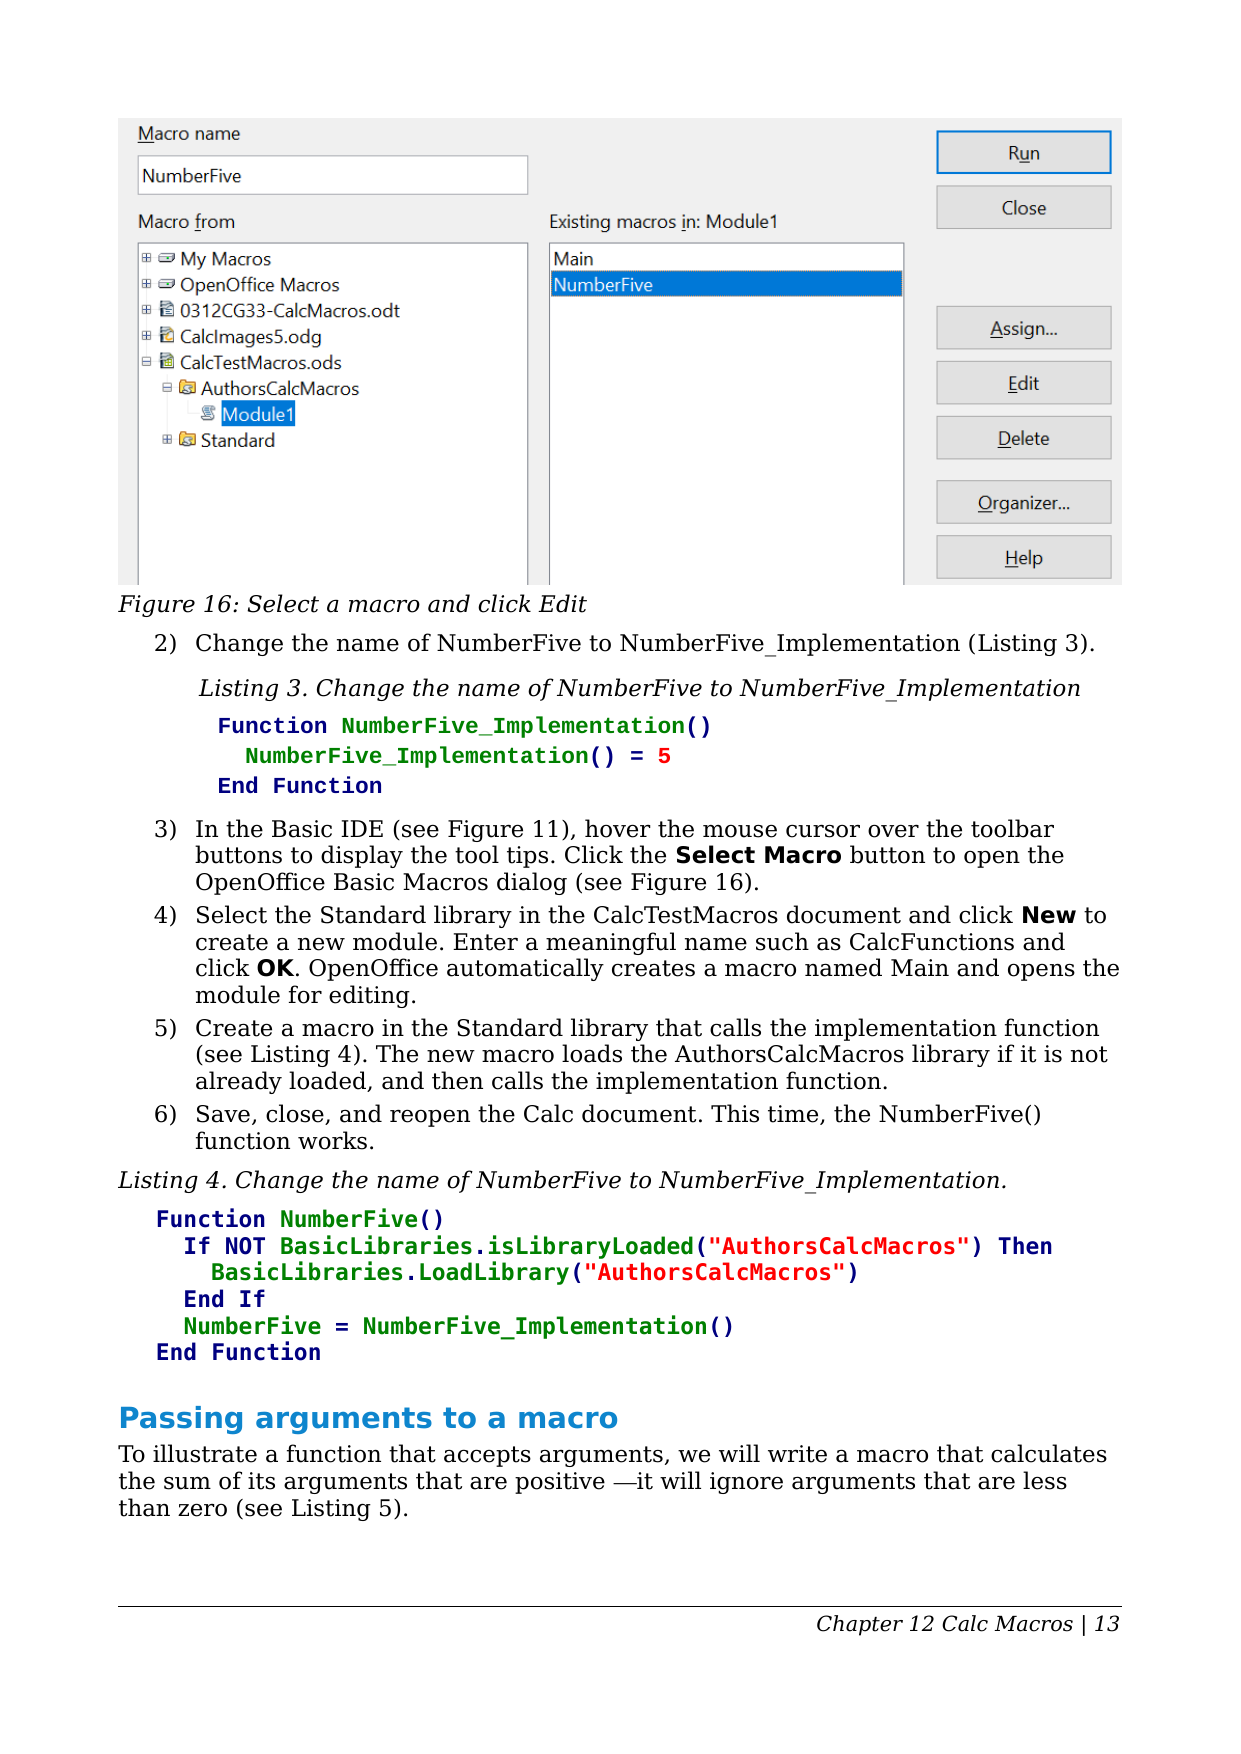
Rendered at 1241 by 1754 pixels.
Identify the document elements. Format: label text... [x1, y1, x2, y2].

text End Function [156, 1339, 1092, 1366]
text Figure 16: Select a macro and click Edit [118, 591, 1122, 618]
list Listing 4. Change the name of NumberFive to NumberFive_Implementation. [118, 1167, 1122, 1194]
text Function NumberFive_Implementation() [217, 714, 1092, 740]
text NumberFive_Implementation() = 5 [217, 744, 1092, 770]
subtitle Passing arguments to a macro [118, 1401, 1122, 1435]
list Change the name of NumberFive to NumberFive_Implementation (Listing 3). [177, 630, 1122, 657]
text BasicLibraries.LoadLibrary("AuthorsCalcMacros") [156, 1259, 1092, 1286]
text NumberFive = NumberFive_Implementation() [156, 1313, 1092, 1339]
list Create a macro in the Standard library that calls the implementation function (see Listing 4). The new macro loads the AuthorsCalcMacros library if it is not already loaded, and then calls the implementation function. [177, 1015, 1122, 1095]
list In the Basic IDE (see Figure 11), hover the mouse cursor over the toolbar buttons to display the tool tips. Click the Select Macro button to open the OpenOffice Basic Macros dialog (see Figure 16). [177, 816, 1122, 896]
text Function NumberFive() [156, 1206, 1092, 1233]
text End Function [217, 775, 1092, 801]
list Listing 3. Change the name of NumberFive to NumberFive_Implementation [199, 675, 1122, 702]
list Save, close, and reopen the Calc document. This time, the NumberFive() function works. [177, 1101, 1122, 1154]
text If NOT BasicLibraries.isLibraryLoaded("AuthorsCalcMacros") Then [156, 1233, 1092, 1259]
text End If [156, 1286, 1092, 1313]
list Select the Standard library in the CalcTestMacros document and click New to create a new module. Enter a meaningful name such as CalcFunctions and click OK. OpenOffice automatically creates a macro named Main and opens the module for editing. [177, 902, 1122, 1009]
picture [118, 118, 1122, 585]
text To illustrate a function that accepts arguments, we will write a macro that calculates the sum of its arguments that are positive —it will ignore arguments that are less than zero (see Listing 5). [118, 1441, 1122, 1522]
